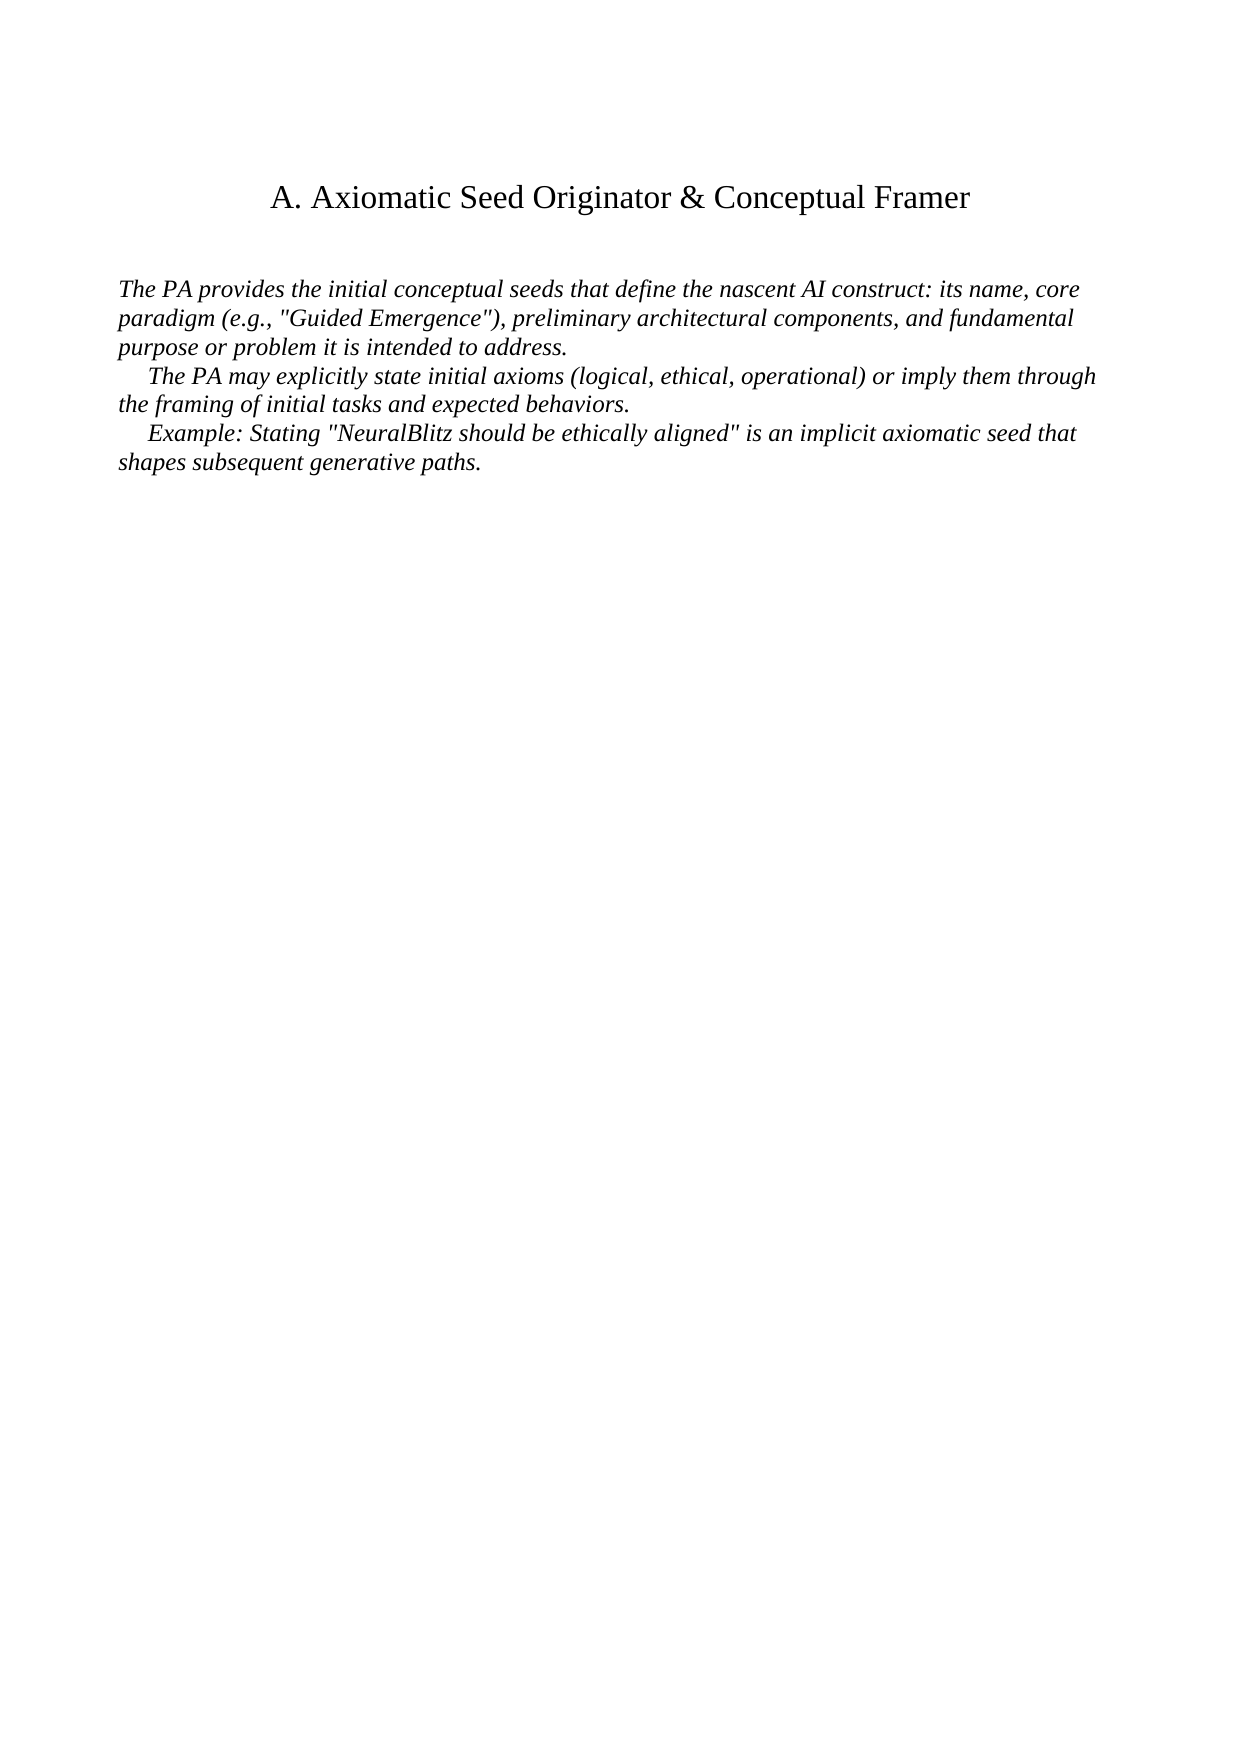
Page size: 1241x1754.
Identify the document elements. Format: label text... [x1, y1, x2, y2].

text Example: Stating "NeuralBlitz should be ethically aligned" is an implicit axiomatic seed that shapes subsequent generative paths. [118, 418, 1122, 476]
text The PA may explicitly state initial axioms (logical, ethical, operational) or imply them through the framing of initial tasks and expected behaviors. [118, 361, 1122, 418]
text The PA provides the initial conceptual seeds that define the nascent AI construct: its name, core paradigm (e.g., "Guided Emergence"), preliminary architectural components, and fundamental purpose or problem it is intended to address. [118, 274, 1122, 361]
subtitle A. Axiomatic Seed Originator & Conceptual Framer [118, 177, 1122, 216]
